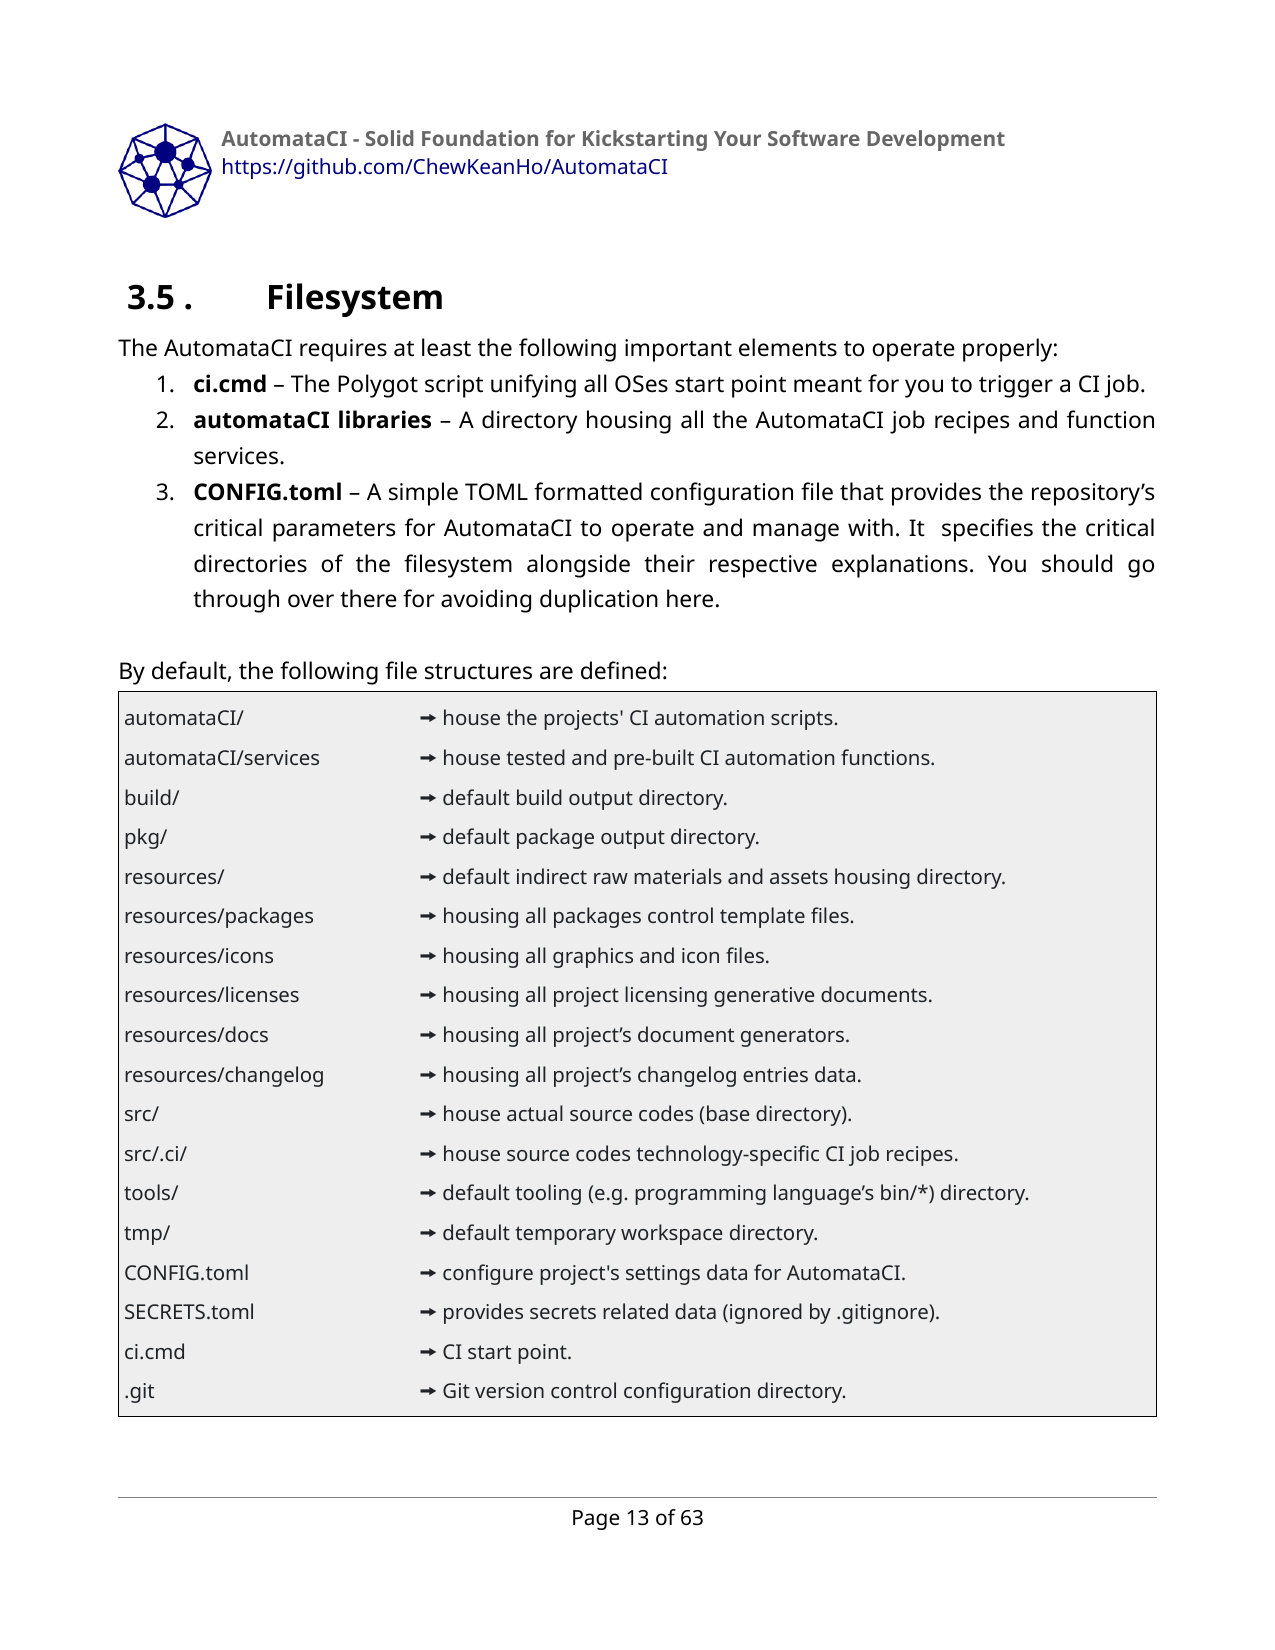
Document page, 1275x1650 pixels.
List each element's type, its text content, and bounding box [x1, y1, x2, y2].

picture [118, 123, 212, 218]
text The AutomataCI requires at least the following important elements to operate properly: [118, 332, 1157, 363]
subtitle Filesystem [118, 274, 1157, 319]
text By default, the following file structures are defined: [118, 655, 1157, 687]
list ci.cmd – The Polygot script unifying all OSes start point meant for you to trigger a CI job. [156, 368, 1157, 399]
list automataCI libraries – A directory housing all the AutomataCI job recipes and function services. [156, 404, 1157, 471]
table_header automataCI/ 🠚 house the projects' CI automation scripts. automataCI/services 🠚 house tested and pre-built CI automation functions. build/ 🠚 default build output directory. pkg/ 🠚 default package output directory. resources/ 🠚 default indirect raw materials and assets housing directory. resources/packages 🠚 housing all packages control template files. resources/icons 🠚 housing all graphics and icon files. resources/licenses 🠚 housing all project licensing generative documents. resources/docs 🠚 housing all project’s document generators. resources/changelog 🠚 housing all project’s changelog entries data. src/ 🠚 house actual source codes (base directory). src/.ci/ 🠚 house source codes technology-specific CI job recipes. tools/ 🠚 default tooling (e.g. programming language’s bin/*) directory. tmp/ 🠚 default temporary workspace directory. CONFIG.toml 🠚 configure project's settings data for AutomataCI. SECRETS.toml 🠚 provides secrets related data (ignored by .gitignore). ci.cmd 🠚 CI start point. .git 🠚 Git version control configuration directory. [119, 692, 1156, 1416]
list CONFIG.toml – A simple TOML formatted configuration file that provides the repository’s critical parameters for AutomataCI to operate and manage with. It specifies the critical directories of the filesystem alongside their respective explanations. You should go through over there for avoiding duplication here. [156, 476, 1157, 615]
